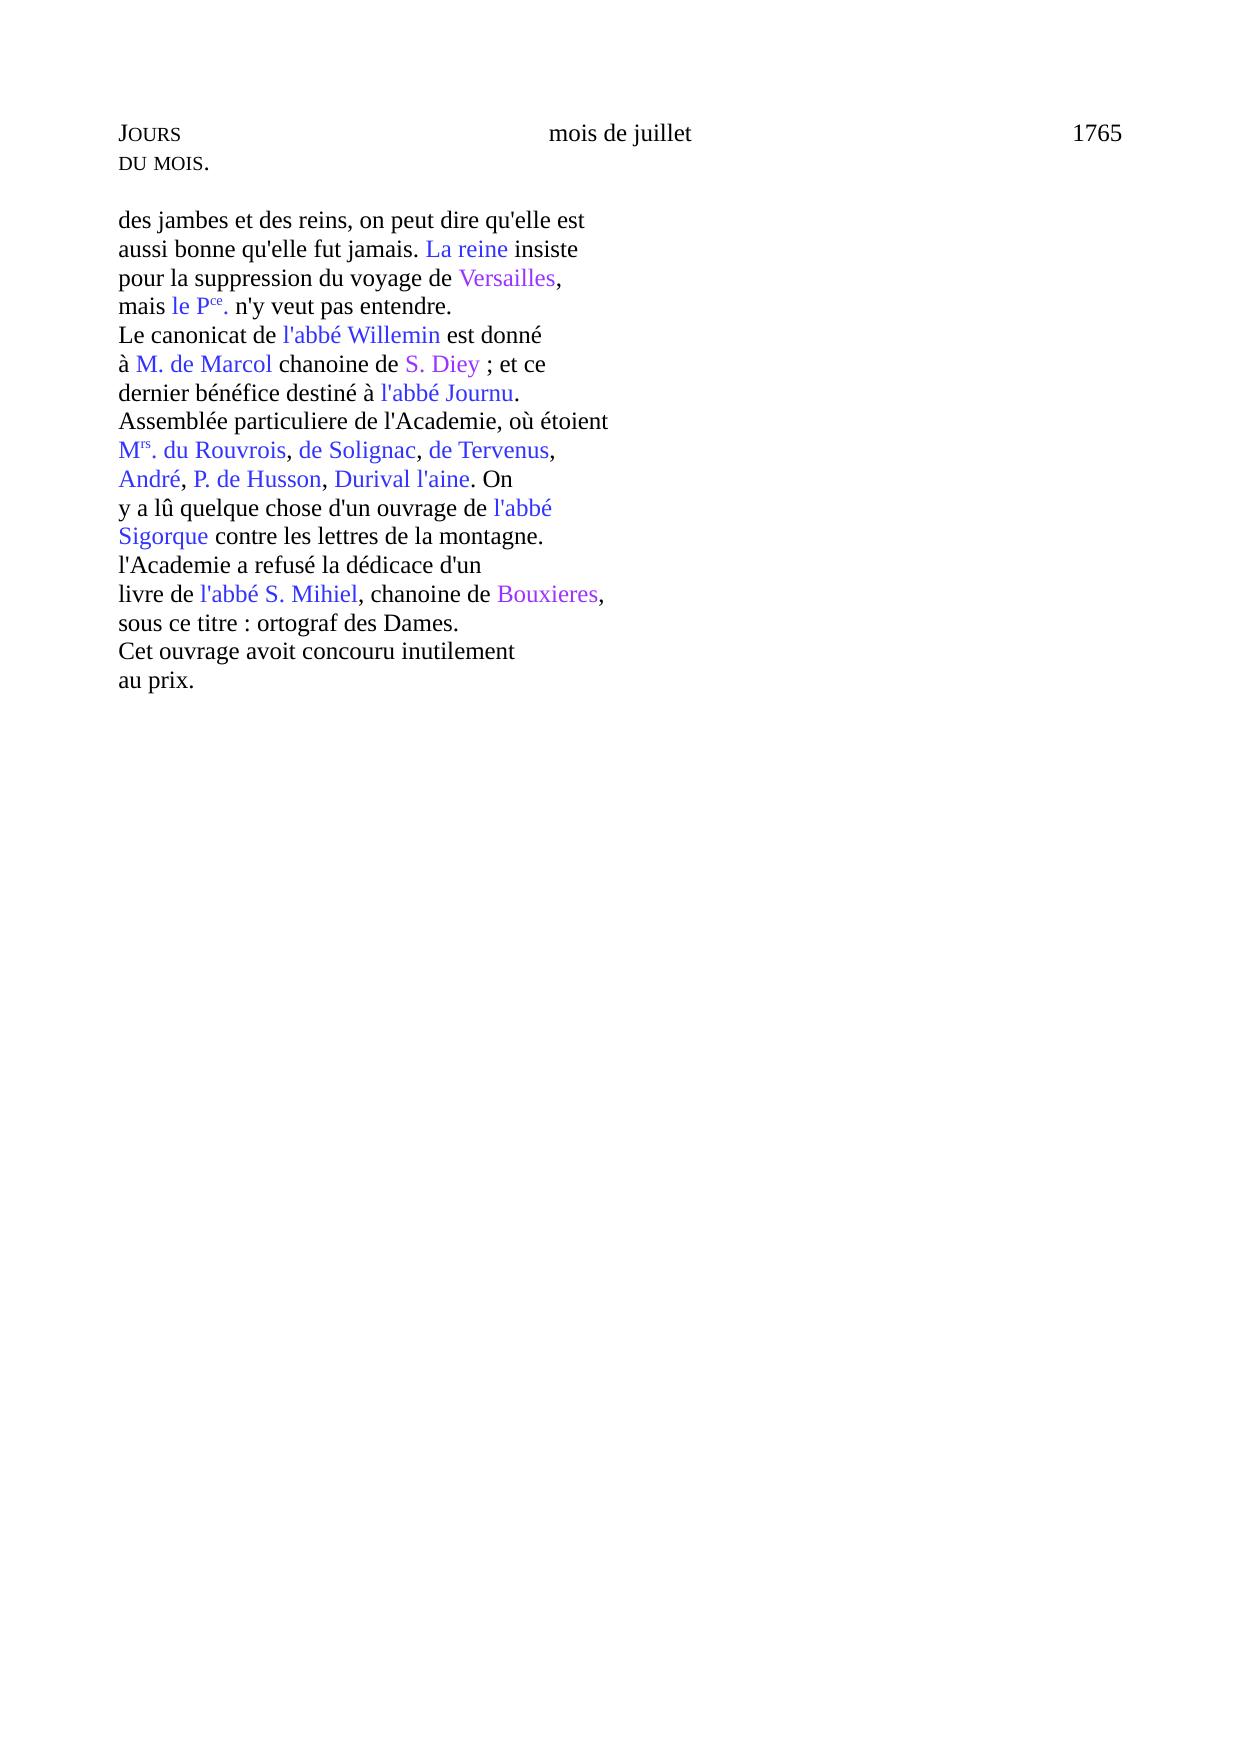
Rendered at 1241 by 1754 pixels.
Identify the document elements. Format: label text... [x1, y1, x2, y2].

text l'Academie a refusé la dédicace d'un livre de l'abbé S. Mihiel, chanoine de Bouxieres, sous ce titre : ortograf des Dames. Cet ouvrage avoit concouru inutilement au prix. [118, 550, 1122, 694]
text des jambes et des reins, on peut dire qu'elle est aussi bonne qu'elle fut jamais. La reine insiste pour la suppression du voyage de Versailles, mais le Pce. n'y veut pas entendre. [118, 205, 1122, 320]
text Assemblée particuliere de l'Academie, où étoient Mrs. du Rouvrois, de Solignac, de Tervenus, André, P. de Husson, Durival l'aine. On y a lû quelque chose d'un ouvrage de l'abbé Sigorque contre les lettres de la montagne. [118, 406, 1122, 550]
text Le canonicat de l'abbé Willemin est donné à M. de Marcol chanoine de S. Diey ; et ce dernier bénéfice destiné à l'abbé Journu. [118, 320, 1122, 406]
